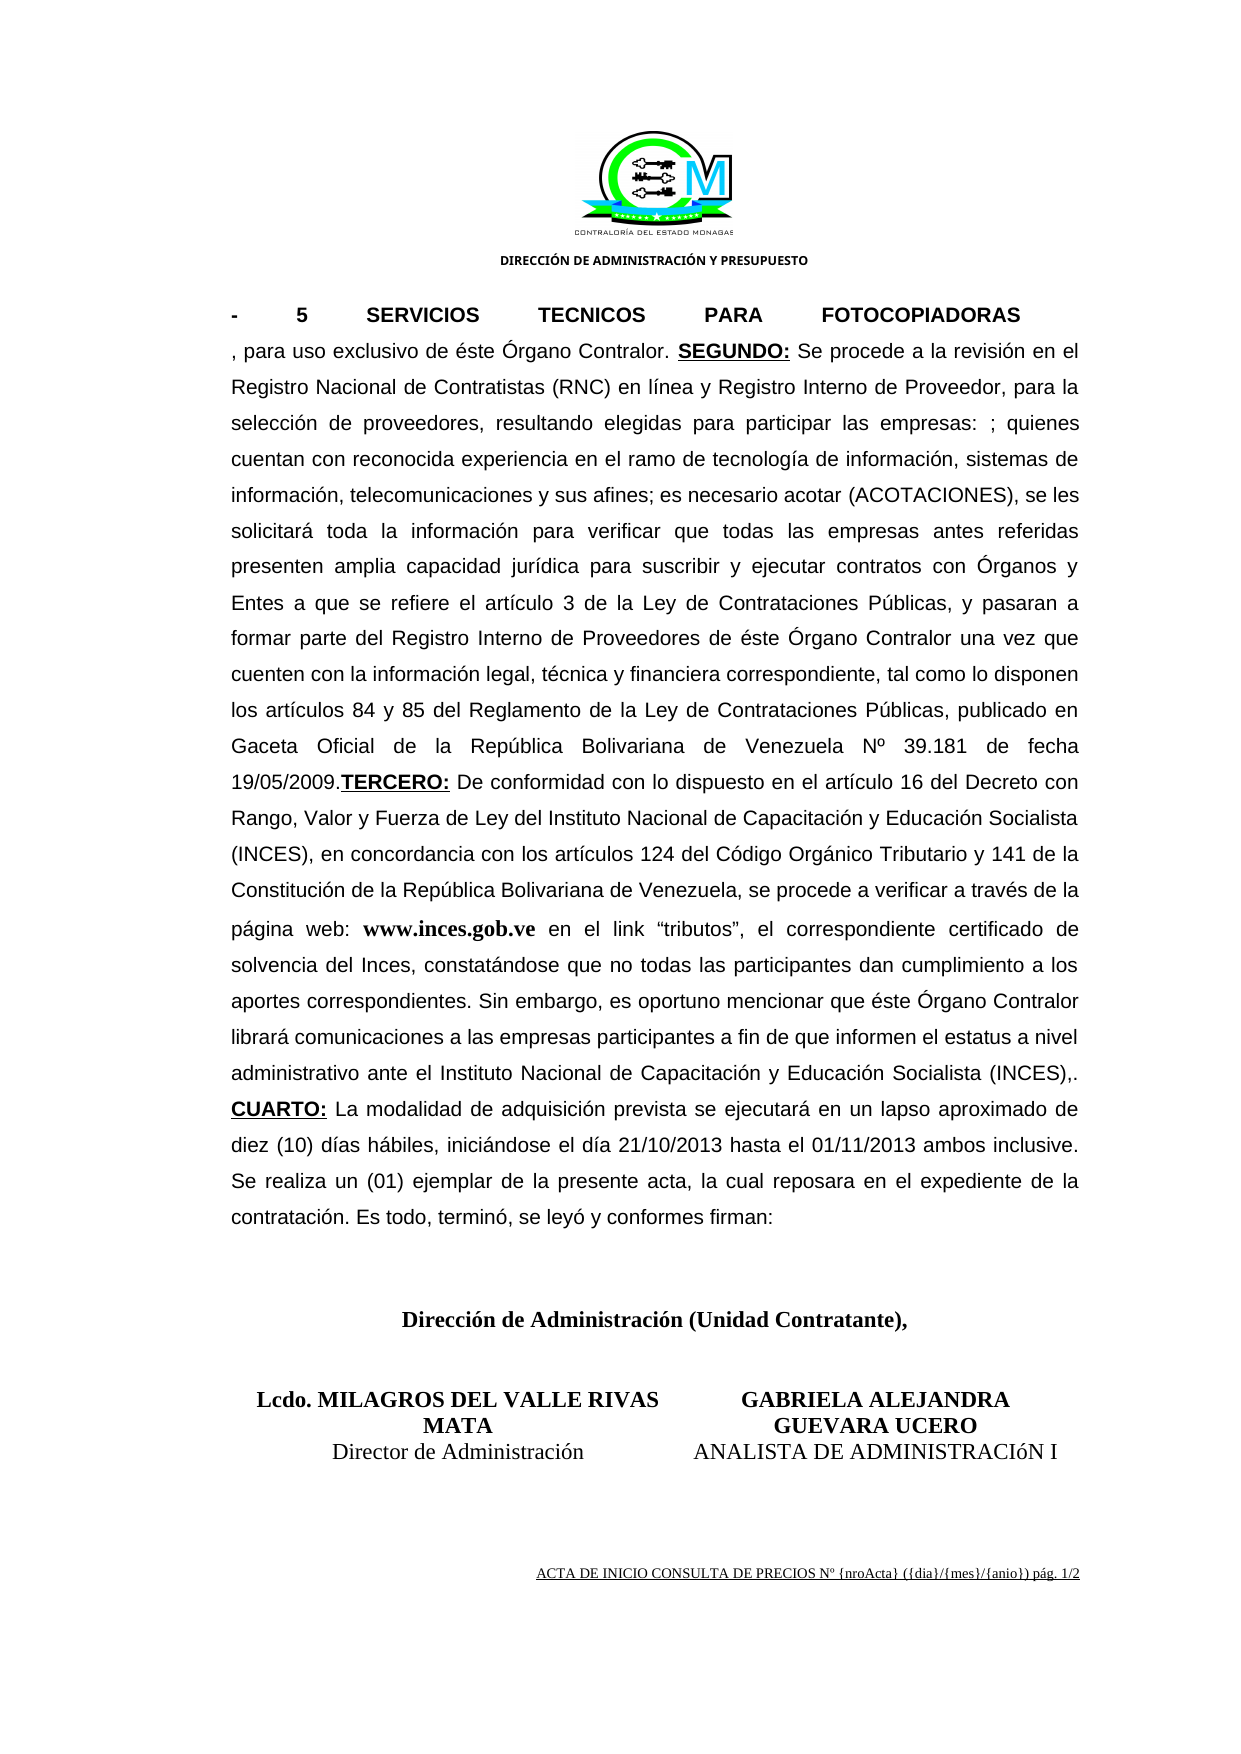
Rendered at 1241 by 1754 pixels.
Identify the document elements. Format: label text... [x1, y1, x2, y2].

table_header Dirección de Administración (Unidad Contratante), [237, 1307, 1072, 1333]
table_cell GABRIELA ALEJANDRA GUEVARA UCERO ANALISTA DE ADMINISTRACIóN I [679, 1333, 1072, 1465]
table_cell Lcdo. MILAGROS DEL VALLE RIVAS MATA Director de Administración [237, 1333, 679, 1465]
text - 5 SERVICIOS TECNICOS PARA FOTOCOPIADORAS , para uso exclusivo de éste Órgano Contralor. SEGUNDO: Se procede a la revisión en el Registro Nacional de Contratistas (RNC) en línea y Registro Interno de Proveedor, para la selección de proveedores, resultando elegidas para participar las empresas: ; quienes cuentan con reconocida experiencia en el ramo de tecnología de información, sistemas de información, telecomunicaciones y sus afines; es necesario acotar (ACOTACIONES), se les solicitará toda la información para verificar que todas las empresas antes referidas presenten amplia capacidad jurídica para suscribir y ejecutar contratos con Órganos y Entes a que se refiere el artículo 3 de la Ley de Contrataciones Públicas, y pasaran a formar parte del Registro Interno de Proveedores de éste Órgano Contralor una vez que cuenten con la información legal, técnica y financiera correspondiente, tal como lo disponen los artículos 84 y 85 del Reglamento de la Ley de Contrataciones Públicas, publicado en Gaceta Oficial de la República Bolivariana de Venezuela Nº 39.181 de fecha 19/05/2009.TERCERO: De conformidad con lo dispuesto en el artículo 16 del Decreto con Rango, Valor y Fuerza de Ley del Instituto Nacional de Capacitación y Educación Socialista (INCES), en concordancia con los artículos 124 del Código Orgánico Tributario y 141 de la Constitución de la República Bolivariana de Venezuela, se procede a verificar a través de la página web: www.inces.gob.ve en el link “tributos”, el correspondiente certificado de solvencia del Inces, constatándose que no todas las participantes dan cumplimiento a los aportes correspondientes. Sin embargo, es oportuno mencionar que éste Órgano Contralor librará comunicaciones a las empresas participantes a fin de que informen el estatus a nivel administrativo ante el Instituto Nacional de Capacitación y Educación Socialista (INCES),. CUARTO: La modalidad de adquisición prevista se ejecutará en un lapso aproximado de diez (10) días hábiles, iniciándose el día 21/10/2013 hasta el 01/11/2013 ambos inclusive. Se realiza un (01) ejemplar de la presente acta, la cual reposara en el expediente de la contratación. Es todo, terminó, se leyó y conformes firman: [231, 303, 1080, 1229]
picture [574, 131, 733, 235]
